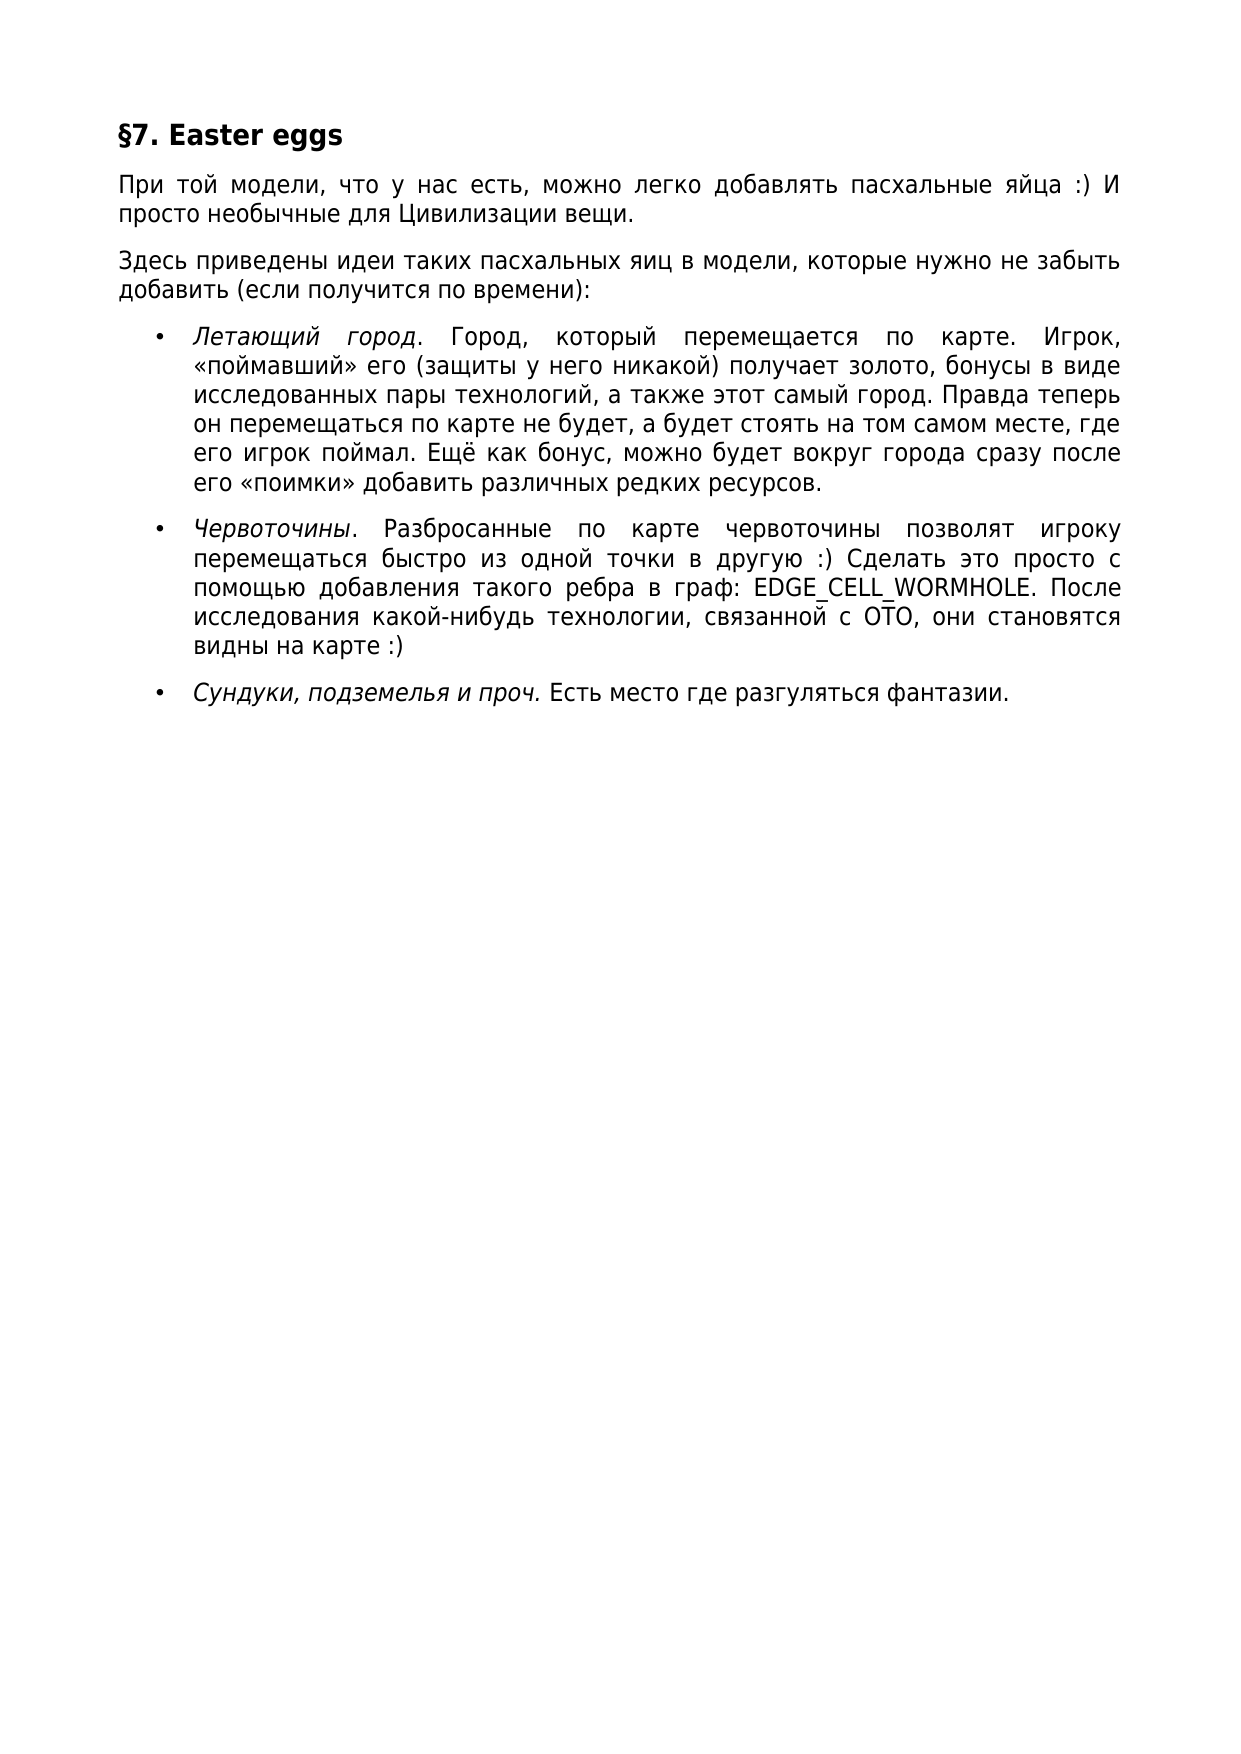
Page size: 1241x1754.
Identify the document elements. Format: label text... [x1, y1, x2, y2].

text Здесь приведены идеи таких пасхальных яиц в модели, которые нужно не забыть добавить (если получится по времени): [118, 246, 1122, 304]
subtitle §7. Easter eggs [118, 118, 1122, 152]
text При той модели, что у нас есть, можно легко добавлять пасхальные яйца :) И просто необычные для Цивилизации вещи. [118, 170, 1122, 228]
list Летающий город. Город, который перемещается по карте. Игрок, «поймавший» его (защиты у него никакой) получает золото, бонусы в виде исследованных пары технологий, а также этот самый город. Правда теперь он перемещаться по карте не будет, а будет стоять на том самом месте, где его игрок поймал. Ещё как бонус, можно будет вокруг города сразу после его «поимки» добавить различных редких ресурсов. [156, 322, 1122, 497]
list Сундуки, подземелья и проч. Есть место где разгуляться фантазии. [156, 678, 1122, 707]
list Червоточины. Разбросанные по карте червоточины позволят игроку перемещаться быстро из одной точки в другую :) Сделать это просто с помощью добавления такого ребра в граф: EDGE_CELL_WORMHOLE. После исследования какой-нибудь технологии, связанной с ОТО, они становятся видны на карте :) [156, 514, 1122, 660]
